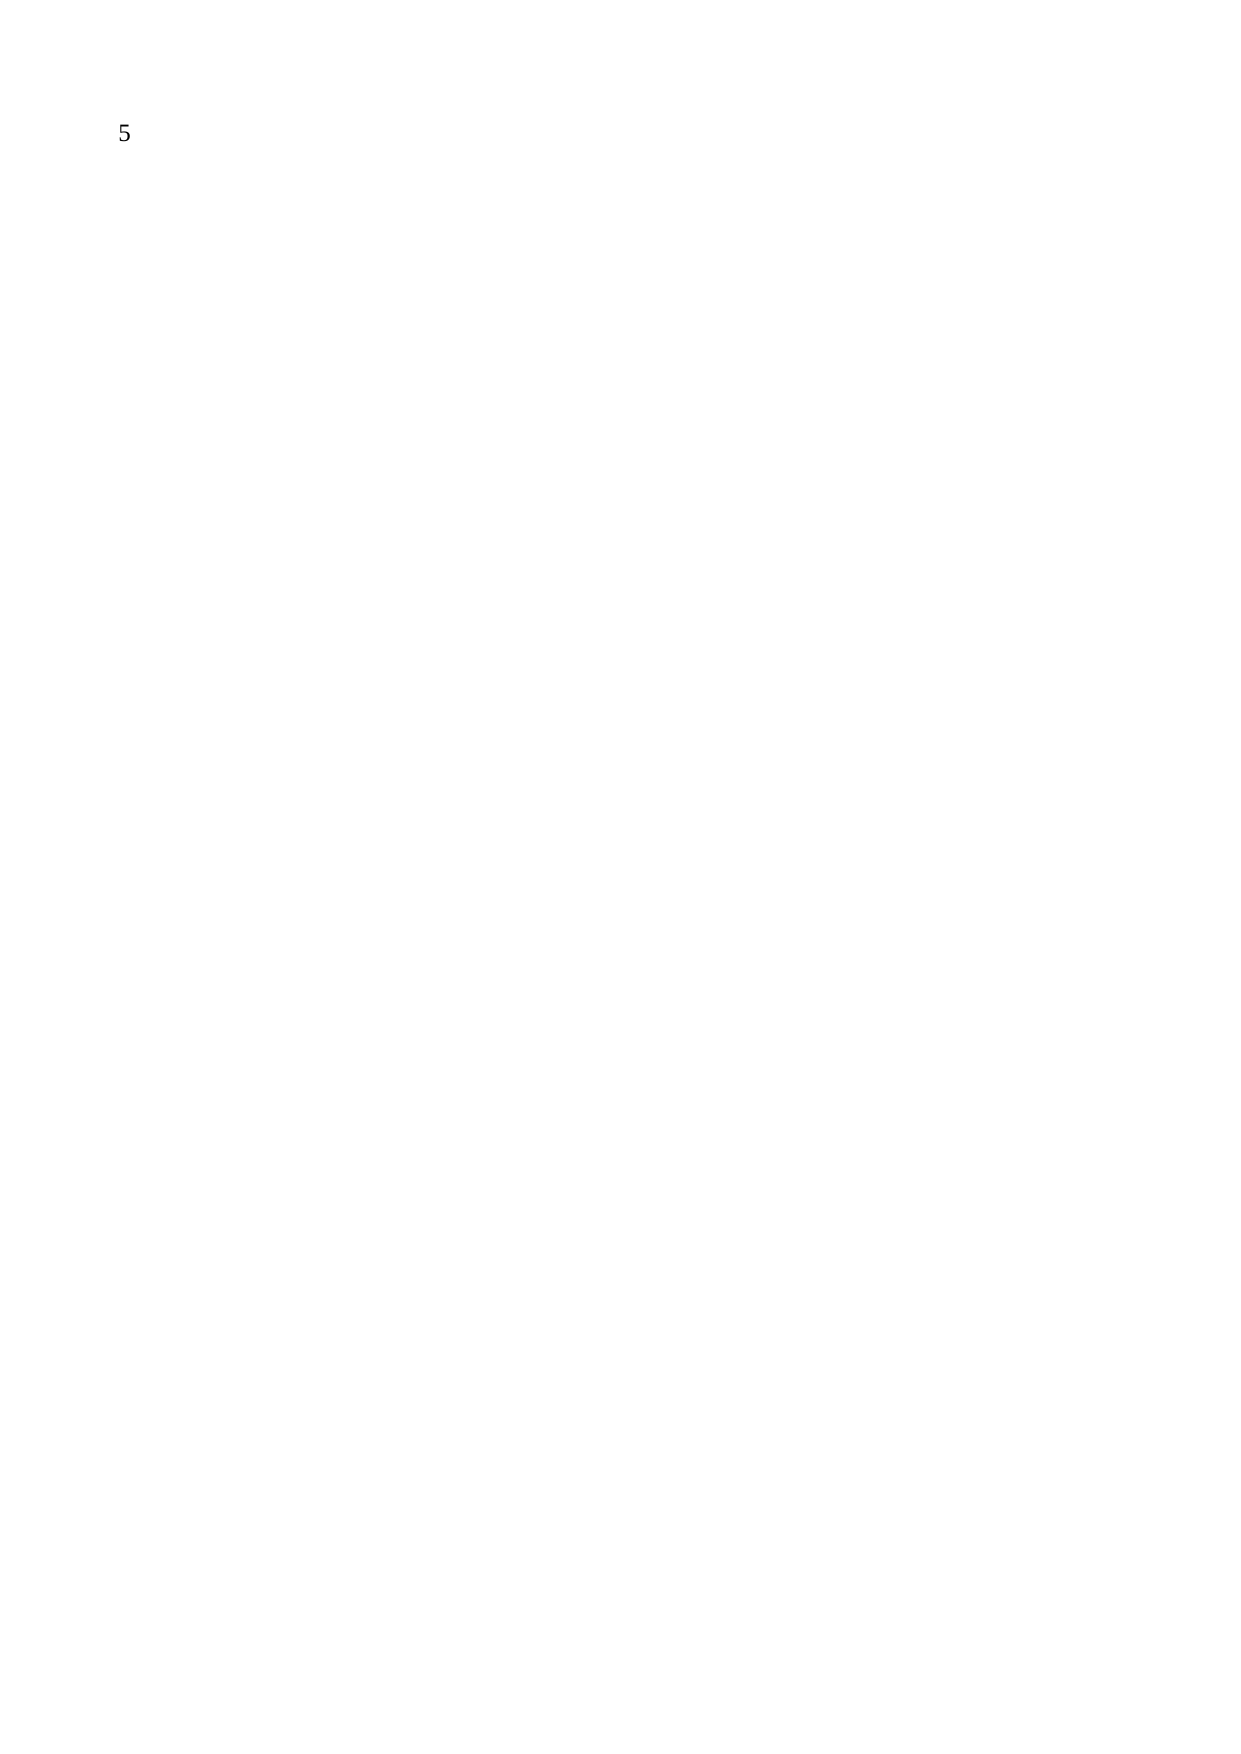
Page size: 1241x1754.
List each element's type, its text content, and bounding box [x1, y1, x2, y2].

text 5 [118, 118, 1122, 147]
